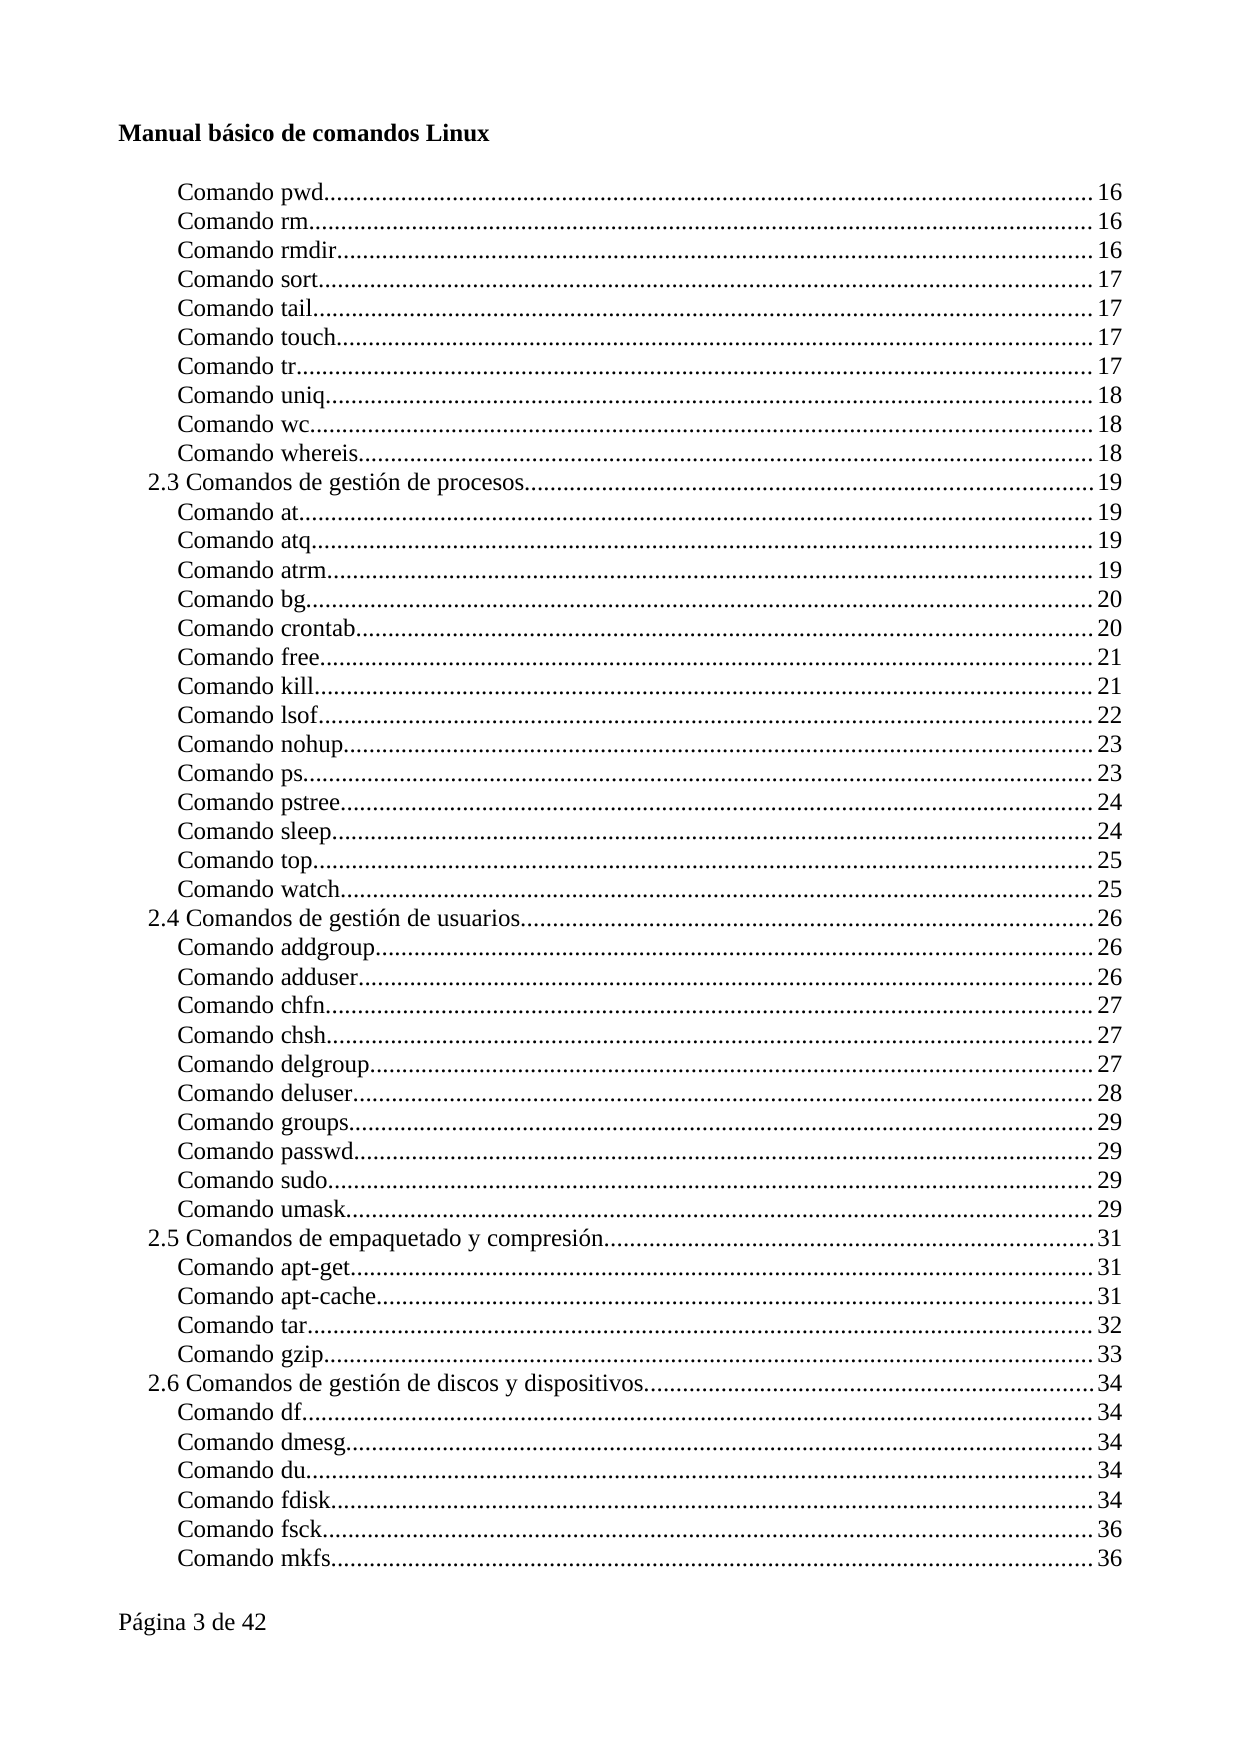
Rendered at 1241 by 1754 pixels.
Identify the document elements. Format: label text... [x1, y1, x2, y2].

text Comando lsof 22 [177, 700, 1122, 729]
text Comando atrm 19 [177, 554, 1122, 583]
text Comando deluser 28 [177, 1078, 1122, 1107]
text Comando uniq 18 [177, 380, 1122, 409]
text Comando free 21 [177, 642, 1122, 671]
text Comando crontab 20 [177, 613, 1122, 642]
text Comando tr 17 [177, 351, 1122, 380]
text Comando fdisk 34 [177, 1484, 1122, 1513]
text Comando pwd 16 [177, 177, 1122, 206]
text Comando bg 20 [177, 583, 1122, 613]
text Comando touch 17 [177, 322, 1122, 351]
text 2.3 Comandos de gestión de procesos. 19 [148, 467, 1122, 496]
text 2.6 Comandos de gestión de discos y dispositivos. 34 [148, 1368, 1122, 1397]
text 2.5 Comandos de empaquetado y compresión. 31 [148, 1223, 1122, 1252]
text Comando apt-cache 31 [177, 1281, 1122, 1310]
text Comando groups 29 [177, 1107, 1122, 1136]
text 2.4 Comandos de gestión de usuarios. 26 [148, 903, 1122, 932]
text Comando df 34 [177, 1397, 1122, 1426]
text Comando whereis 18 [177, 438, 1122, 467]
text Comando sleep 24 [177, 816, 1122, 845]
text Comando at 19 [177, 496, 1122, 525]
text Comando delgroup 27 [177, 1048, 1122, 1078]
text Comando fsck 36 [177, 1513, 1122, 1543]
text Comando watch 25 [177, 874, 1122, 903]
text Comando chfn 27 [177, 990, 1122, 1019]
text Comando sudo 29 [177, 1165, 1122, 1194]
text Comando top 25 [177, 845, 1122, 874]
text Comando sort 17 [177, 264, 1122, 293]
text Comando atq 19 [177, 525, 1122, 554]
text Comando umask 29 [177, 1194, 1122, 1223]
text Comando du 34 [177, 1455, 1122, 1484]
text Comando gzip 33 [177, 1339, 1122, 1368]
text Comando rm 16 [177, 206, 1122, 235]
text Comando dmesg 34 [177, 1426, 1122, 1455]
text Comando passwd 29 [177, 1136, 1122, 1165]
text Comando tail 17 [177, 293, 1122, 322]
text Comando apt-get 31 [177, 1252, 1122, 1281]
text Comando tar 32 [177, 1310, 1122, 1339]
text Comando rmdir 16 [177, 235, 1122, 264]
text Comando wc 18 [177, 409, 1122, 438]
text Comando ps 23 [177, 758, 1122, 787]
text Comando addgroup 26 [177, 932, 1122, 961]
text Comando kill 21 [177, 671, 1122, 700]
text Comando pstree 24 [177, 787, 1122, 816]
text Comando chsh 27 [177, 1019, 1122, 1048]
text Comando nohup 23 [177, 729, 1122, 758]
text Comando adduser 26 [177, 961, 1122, 990]
text Comando mkfs 36 [177, 1543, 1122, 1572]
